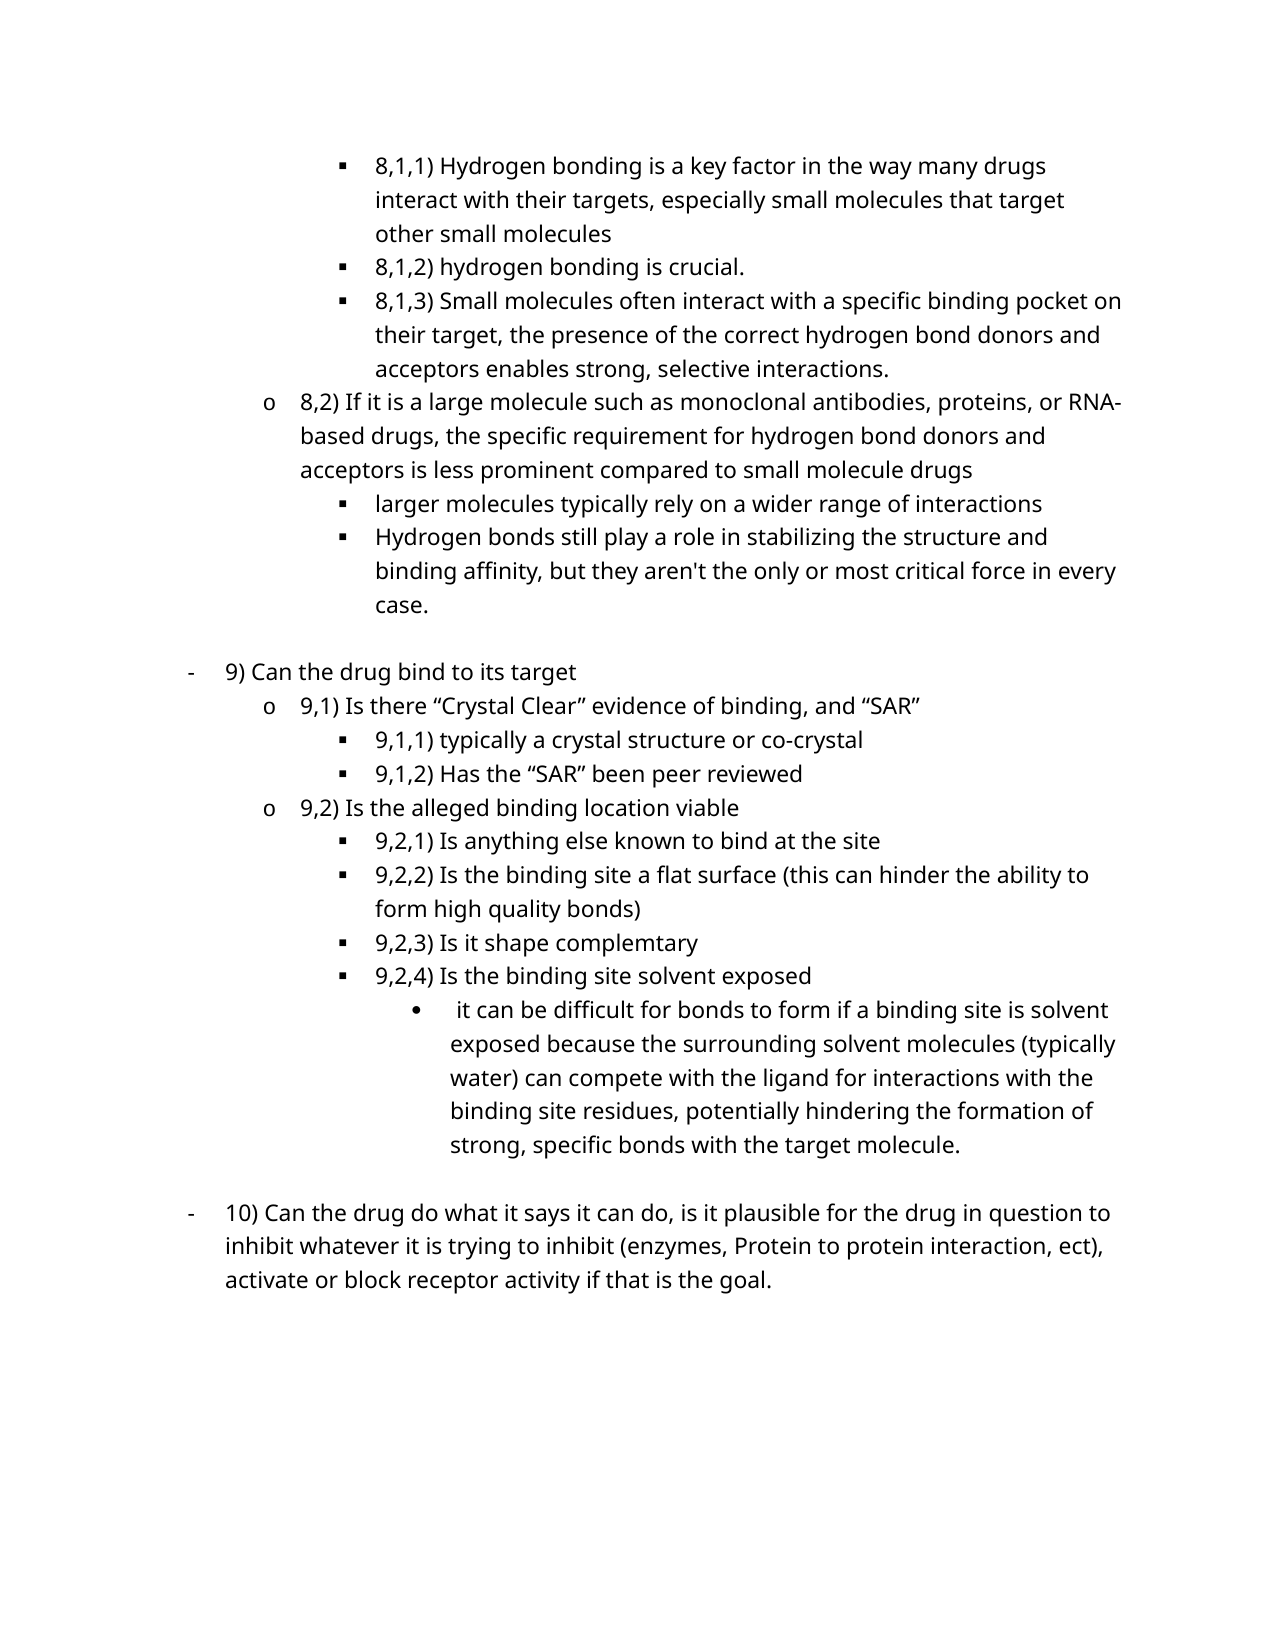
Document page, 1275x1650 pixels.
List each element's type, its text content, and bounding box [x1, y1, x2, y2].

list 8,1,3) Small molecules often interact with a specific binding pocket on their target, the presence of the correct hydrogen bond donors and acceptors enables strong, selective interactions. [337, 285, 1125, 384]
list 9,2,3) Is it shape complemtary [337, 927, 1125, 958]
list Hydrogen bonds still play a role in stabilizing the structure and binding affinity, but they aren't the only or most critical force in every case. [337, 521, 1125, 620]
list 8,2) If it is a large molecule such as monoclonal antibodies, proteins, or RNA-based drugs, the specific requirement for hydrogen bond donors and acceptors is less prominent compared to small molecule drugs [262, 386, 1125, 485]
list 10) Can the drug do what it says it can do, is it plausible for the drug in question to inhibit whatever it is trying to inhibit (enzymes, Protein to protein interaction, ect), activate or block receptor activity if that is the goal. [187, 1197, 1125, 1295]
list 9,1,1) typically a crystal structure or co-crystal [337, 724, 1125, 755]
list 9) Can the drug bind to its target [187, 656, 1125, 688]
list 8,1,1) Hydrogen bonding is a key factor in the way many drugs interact with their targets, especially small molecules that target other small molecules [337, 150, 1125, 249]
list 9,2,1) Is anything else known to bind at the site [337, 825, 1125, 857]
list 8,1,2) hydrogen bonding is crucial. [337, 251, 1125, 282]
list 9,2) Is the alleged binding location viable [262, 791, 1125, 823]
list 9,2,4) Is the binding site solvent exposed [337, 960, 1125, 992]
list 9,2,2) Is the binding site a flat surface (this can hinder the ability to form high quality bonds) [337, 859, 1125, 924]
list 9,1) Is there “Crystal Clear” evidence of binding, and “SAR” [262, 690, 1125, 721]
list larger molecules typically rely on a wider range of interactions [337, 488, 1125, 519]
list it can be difficult for bonds to form if a binding site is solvent exposed because the surrounding solvent molecules (typically water) can compete with the ligand for interactions with the binding site residues, potentially hindering the formation of strong, specific bonds with the target molecule. [412, 994, 1125, 1160]
list 9,1,2) Has the “SAR” been peer reviewed [337, 758, 1125, 789]
